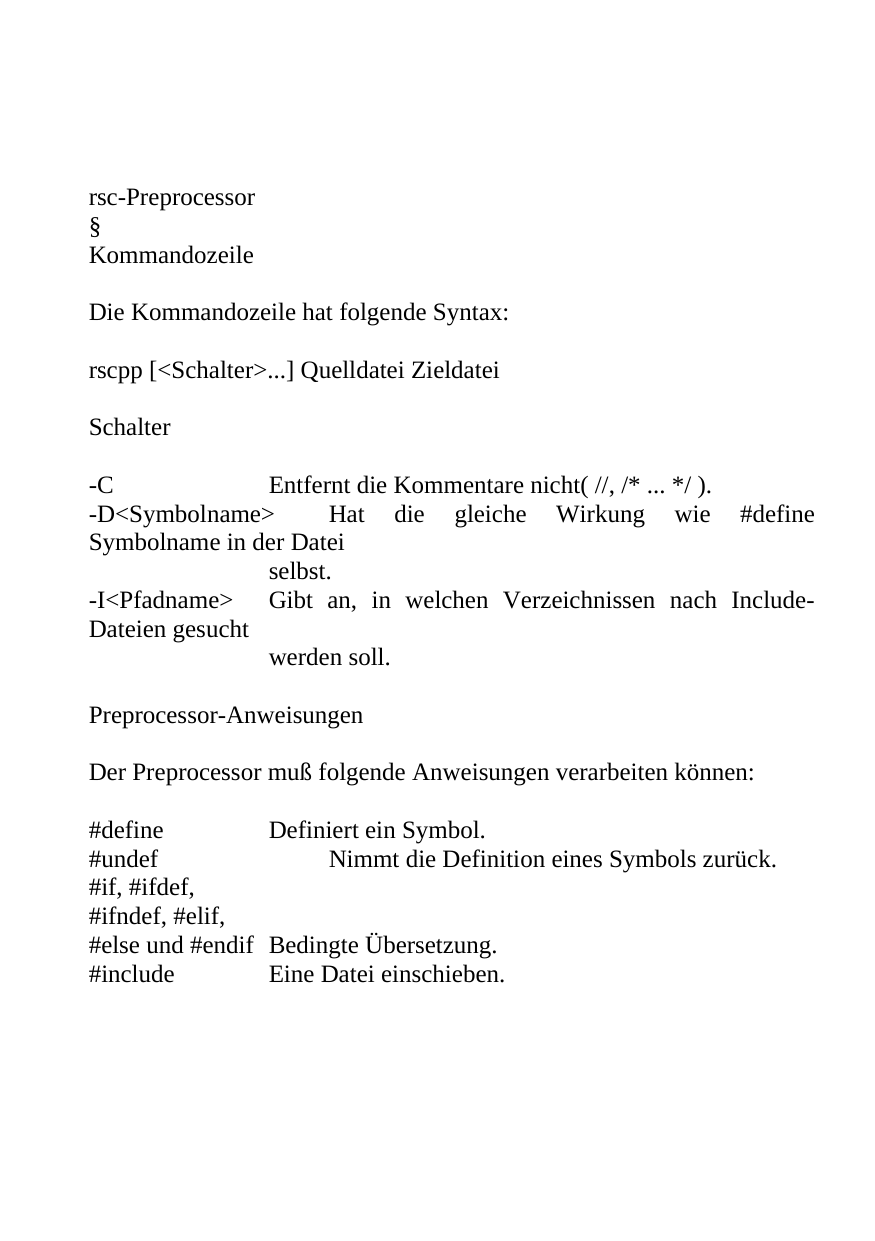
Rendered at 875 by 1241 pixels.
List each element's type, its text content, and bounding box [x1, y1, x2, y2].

text Kommandozeile [88, 240, 815, 269]
text #include Eine Datei einschieben. [88, 959, 815, 987]
list rsc-Preprocessor [88, 182, 815, 211]
text Schalter [88, 412, 815, 441]
text -I<Pfadname> Gibt an, in welchen Verzeichnissen nach Include-Dateien gesucht [88, 585, 815, 642]
text #if, #ifdef, [88, 872, 815, 901]
text Die Kommandozeile hat folgende Syntax: [88, 297, 815, 326]
text Preprocessor-Anweisungen [88, 700, 815, 729]
text -C Entfernt die Kommentare nicht( //, /* ... */ ). [88, 470, 815, 499]
text § [88, 211, 815, 240]
text #undef Nimmt die Definition eines Symbols zurück. [88, 844, 815, 872]
text Der Preprocessor muß folgende Anweisungen verarbeiten können: [88, 757, 815, 786]
text selbst. [88, 556, 815, 585]
text -D<Symbolname> Hat die gleiche Wirkung wie #define Symbolname in der Datei [88, 499, 815, 556]
text #else und #endif Bedingte Übersetzung. [88, 930, 815, 959]
list rscpp [<Schalter>...] Quelldatei Zieldatei [88, 355, 815, 384]
text werden soll. [88, 642, 815, 671]
text #define Definiert ein Symbol. [88, 815, 815, 844]
text #ifndef, #elif, [88, 901, 815, 930]
